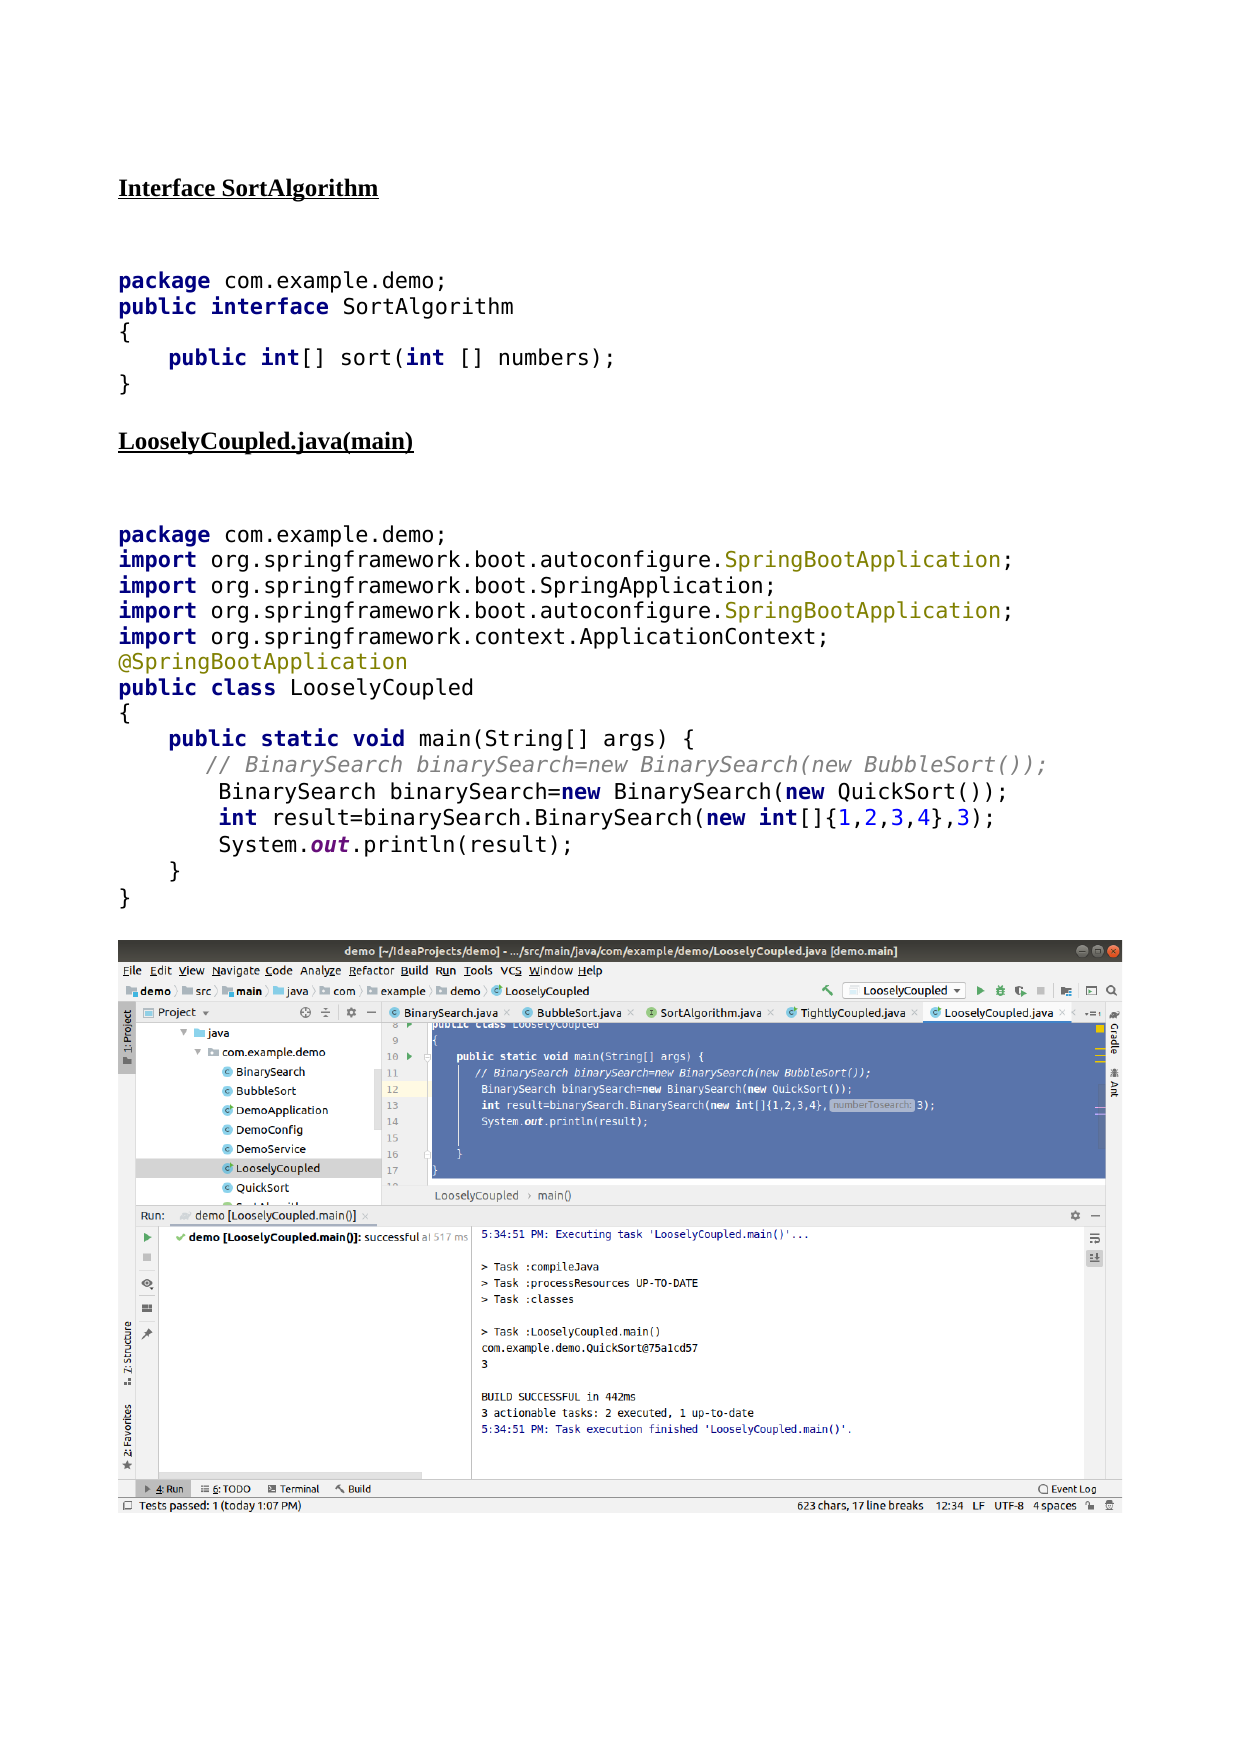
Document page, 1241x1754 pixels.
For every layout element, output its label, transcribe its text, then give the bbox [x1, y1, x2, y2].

text System.out.println(result); [118, 832, 1122, 859]
text import org.springframework.boot.autoconfigure.SpringBootApplication; [118, 598, 1122, 624]
text public int[] sort(int [] numbers); [118, 345, 1122, 371]
text import org.springframework.boot.autoconfigure.SpringBootApplication; [118, 547, 1122, 573]
text { [118, 700, 1122, 726]
text int result=binarySearch.BinarySearch(new int[]{1,2,3,4},3); [118, 806, 1122, 832]
text { [118, 319, 1122, 345]
text import org.springframework.boot.SpringApplication; [118, 573, 1122, 598]
text public interface SortAlgorithm [118, 294, 1122, 319]
text public static void main(String[] args) { [118, 726, 1122, 752]
picture [118, 940, 1123, 1513]
text } [118, 885, 1122, 911]
text LooselyCoupled.java(main) [118, 426, 1122, 455]
text package com.example.demo; [118, 522, 1122, 547]
text } [118, 859, 1122, 885]
text package com.example.demo; [118, 268, 1122, 294]
text @SpringBootApplication [118, 649, 1122, 675]
text import org.springframework.context.ApplicationContext; [118, 624, 1122, 649]
text BinarySearch binarySearch=new BinarySearch(new QuickSort()); [118, 779, 1122, 806]
text // BinarySearch binarySearch=new BinarySearch(new BubbleSort()); [118, 752, 1122, 779]
text Interface SortAlgorithm [118, 173, 1122, 202]
text public class LooselyCoupled [118, 675, 1122, 700]
text } [118, 371, 1122, 397]
